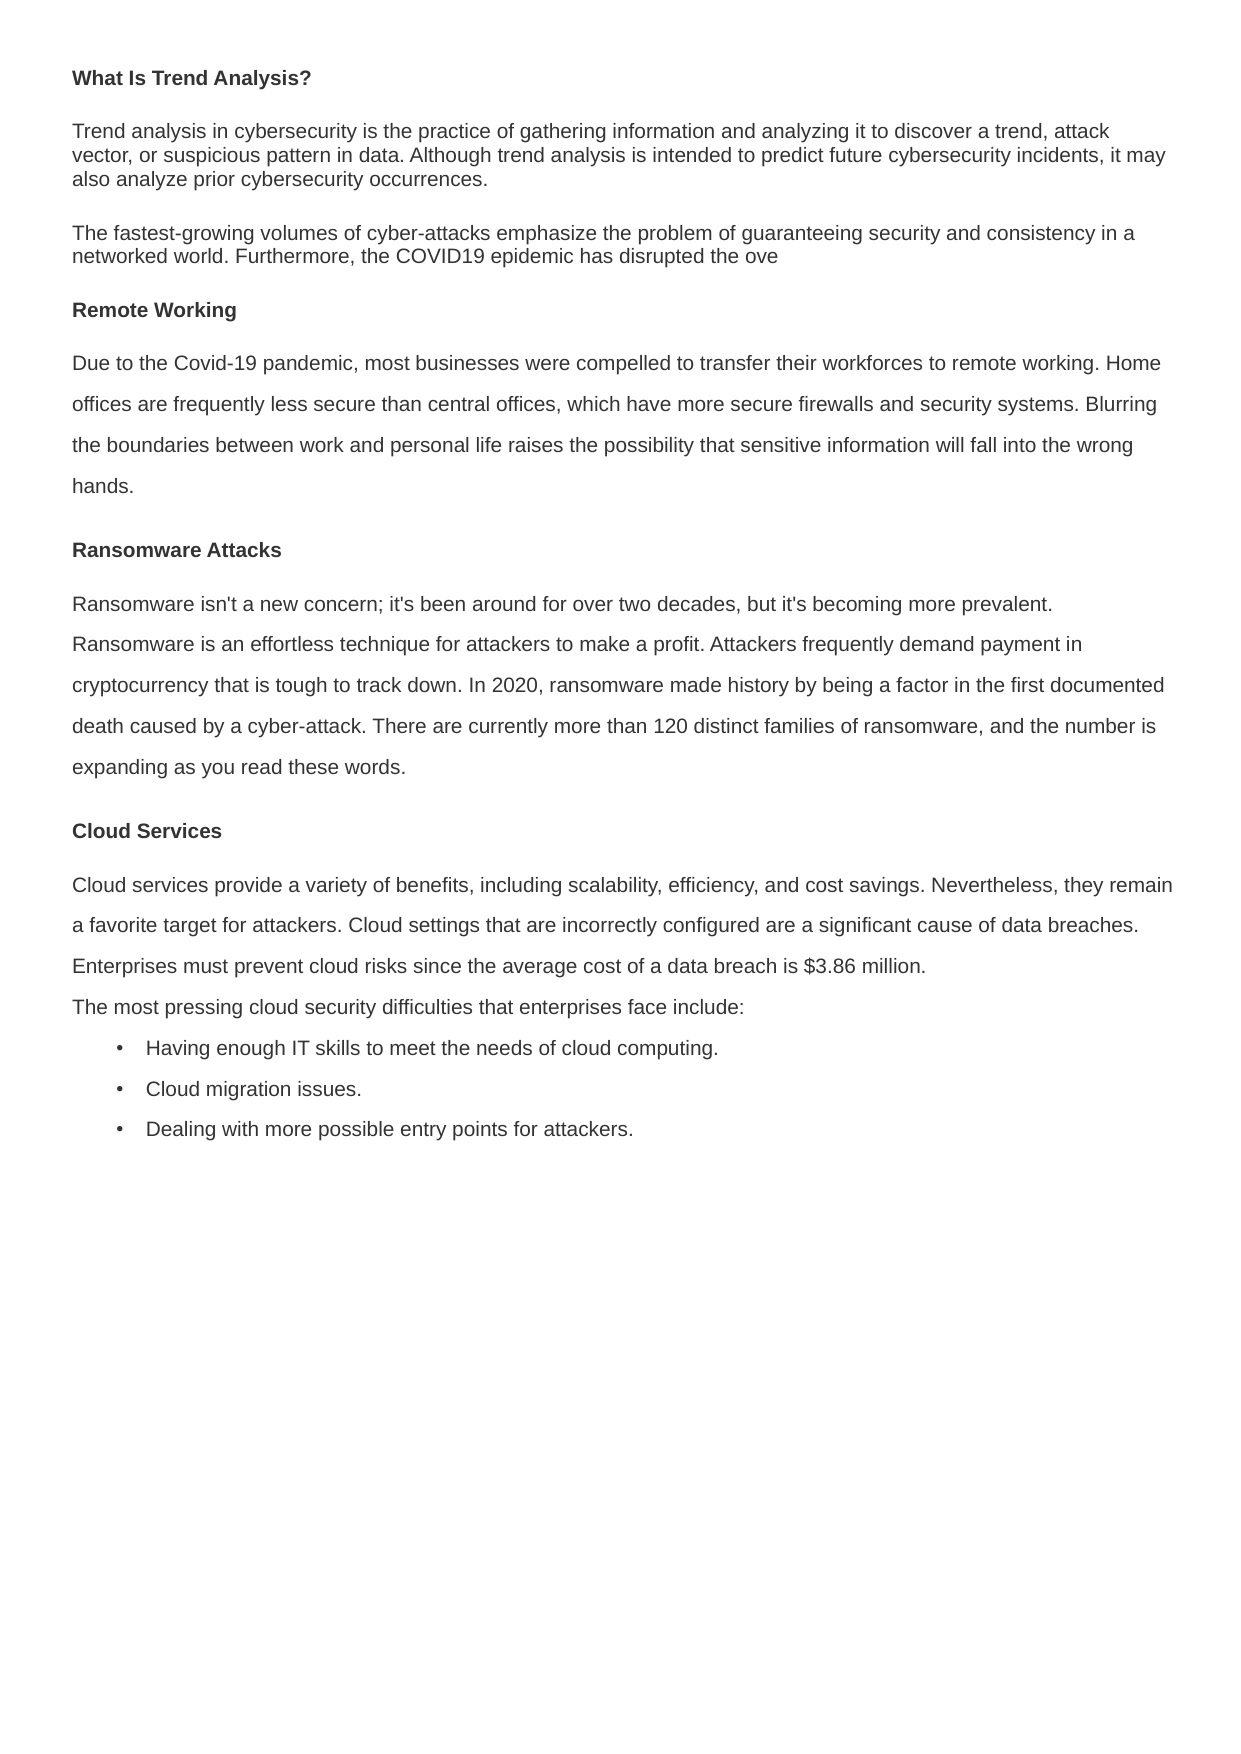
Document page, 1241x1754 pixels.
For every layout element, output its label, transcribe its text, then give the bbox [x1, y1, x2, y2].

list Cloud migration issues. [116, 1076, 1177, 1100]
text Trend analysis in cybersecurity is the practice of gathering information and analyzing it to discover a trend, attack vector, or suspicious pattern in data. Although trend analysis is intended to predict future cybersecurity incidents, it may also analyze prior cybersecurity occurrences. [72, 119, 1177, 191]
text Cloud Services [72, 819, 1177, 843]
text Ransomware Attacks [72, 538, 1177, 562]
text Due to the Covid-19 pandemic, most businesses were compelled to transfer their workforces to remote working. Home offices are frequently less secure than central offices, which have more secure firewalls and security systems. Blurring the boundaries between work and personal life raises the possibility that sensitive information will fall into the wrong hands. [72, 351, 1177, 497]
text Cloud services provide a variety of benefits, including scalability, efficiency, and cost savings. Nevertheless, they remain a favorite target for attackers. Cloud settings that are incorrectly configured are a significant cause of data breaches. Enterprises must prevent cloud risks since the average cost of a data breach is $3.86 million. [72, 873, 1177, 978]
text What Is Trend Analysis? [72, 66, 1177, 89]
text The most pressing cloud security difficulties that enterprises face include: [72, 995, 1177, 1019]
text Remote Working [72, 298, 1177, 322]
list Having enough IT skills to meet the needs of cloud computing. [116, 1036, 1177, 1059]
text The fastest-growing volumes of cyber-attacks emphasize the problem of guaranteeing security and consistency in a networked world. Furthermore, the COVID19 epidemic has disrupted the ove [72, 220, 1177, 268]
list Dealing with more possible entry points for attackers. [116, 1117, 1177, 1141]
text Ransomware isn't a new concern; it's been around for over two decades, but it's becoming more prevalent. Ransomware is an effortless technique for attackers to make a profit. Attackers frequently demand payment in cryptocurrency that is tough to track down. In 2020, ransomware made history by being a factor in the first documented death caused by a cyber-attack. There are currently more than 120 distinct families of ransomware, and the number is expanding as you read these words. [72, 592, 1177, 778]
